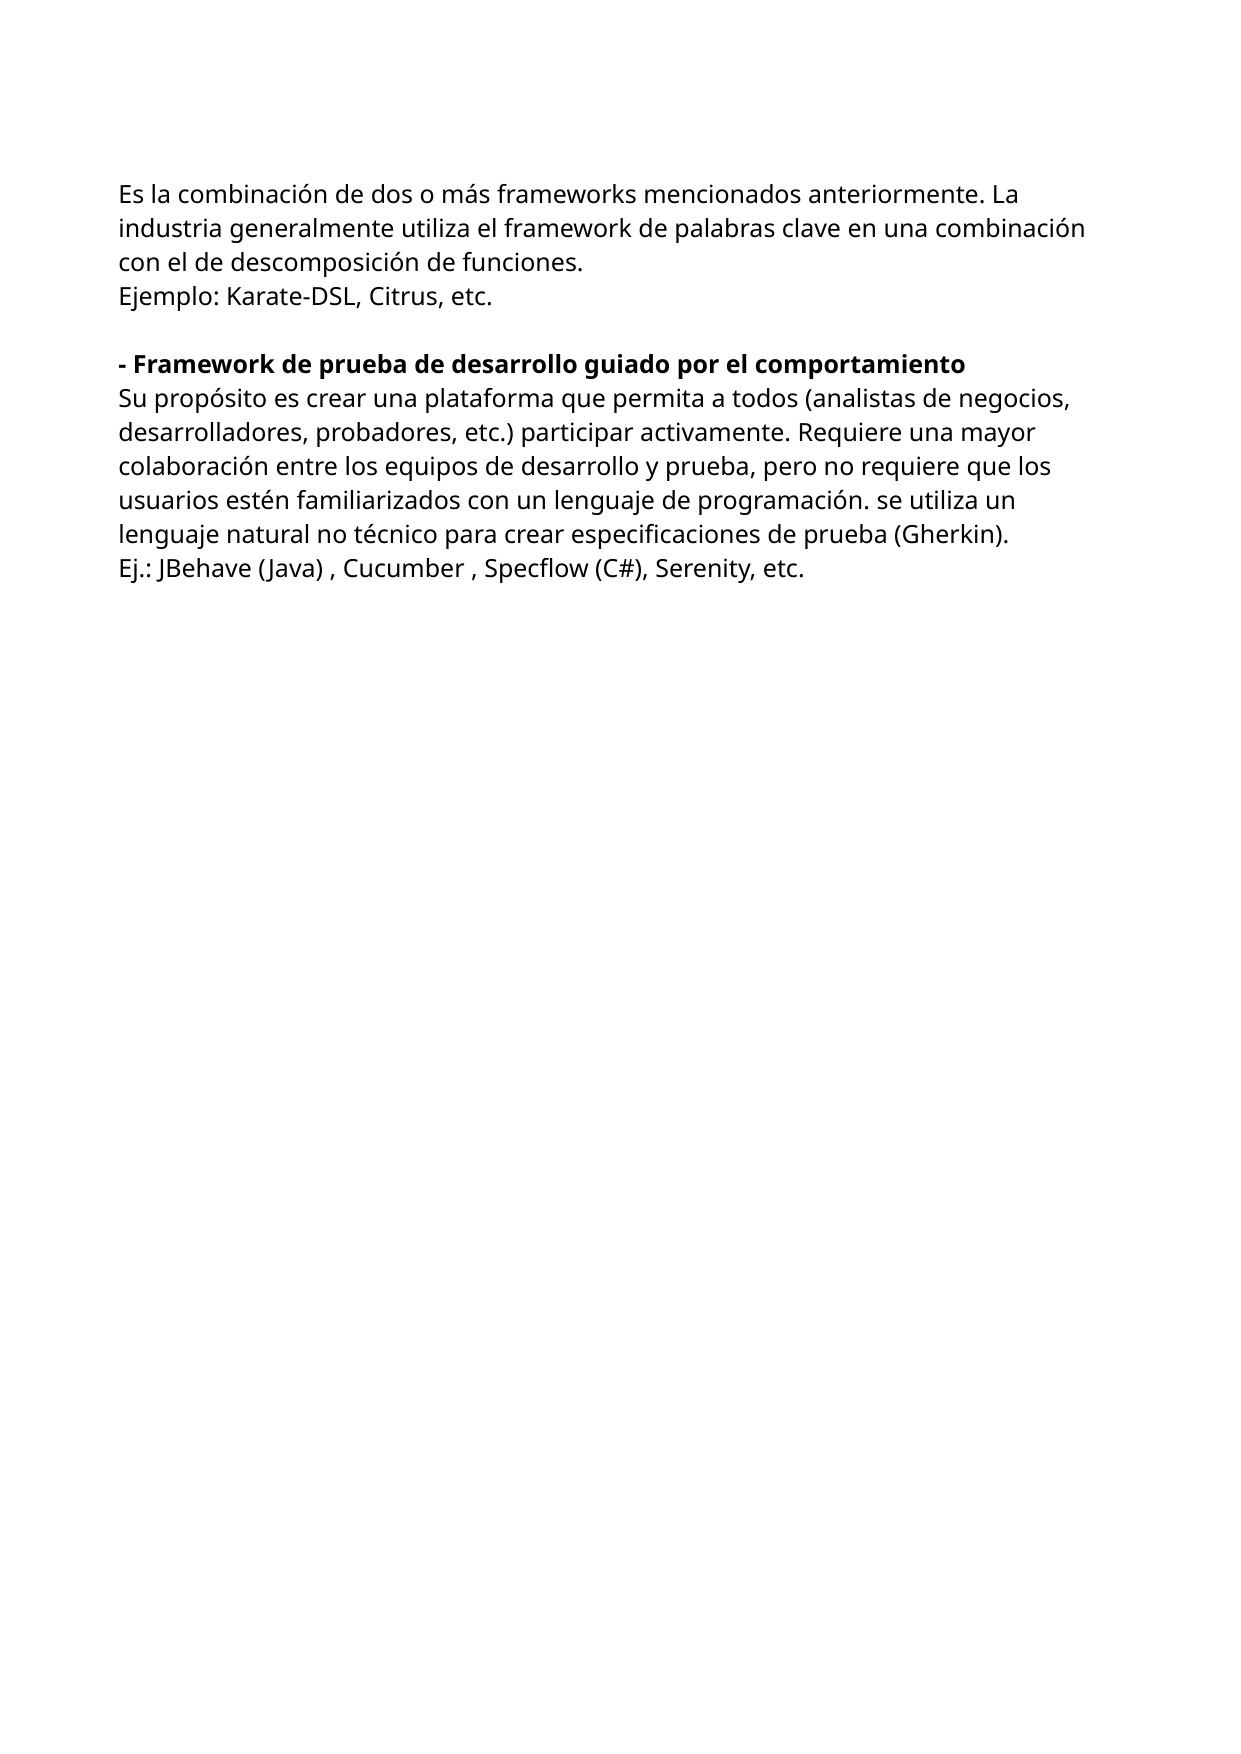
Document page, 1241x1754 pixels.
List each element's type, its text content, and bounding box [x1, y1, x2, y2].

text Ejemplo: Karate-DSL, Citrus, etc. [118, 278, 1122, 313]
text Su propósito es crear una plataforma que permita a todos (analistas de negocios, desarrolladores, probadores, etc.) participar activamente. Requiere una mayor colaboración entre los equipos de desarrollo y prueba, pero no requiere que los usuarios estén familiarizados con un lenguaje de programación. se utiliza un lenguaje natural no técnico para crear especificaciones de prueba (Gherkin). [118, 381, 1122, 551]
text Es la combinación de dos o más frameworks mencionados anteriormente. La industria generalmente utiliza el framework de palabras clave en una combinación con el de descomposición de funciones. [118, 176, 1122, 278]
text - Framework de prueba de desarrollo guiado por el comportamiento [118, 347, 1122, 381]
text Ej.: JBehave (Java) , Cucumber , Specflow (C#), Serenity, etc. [118, 551, 1122, 585]
